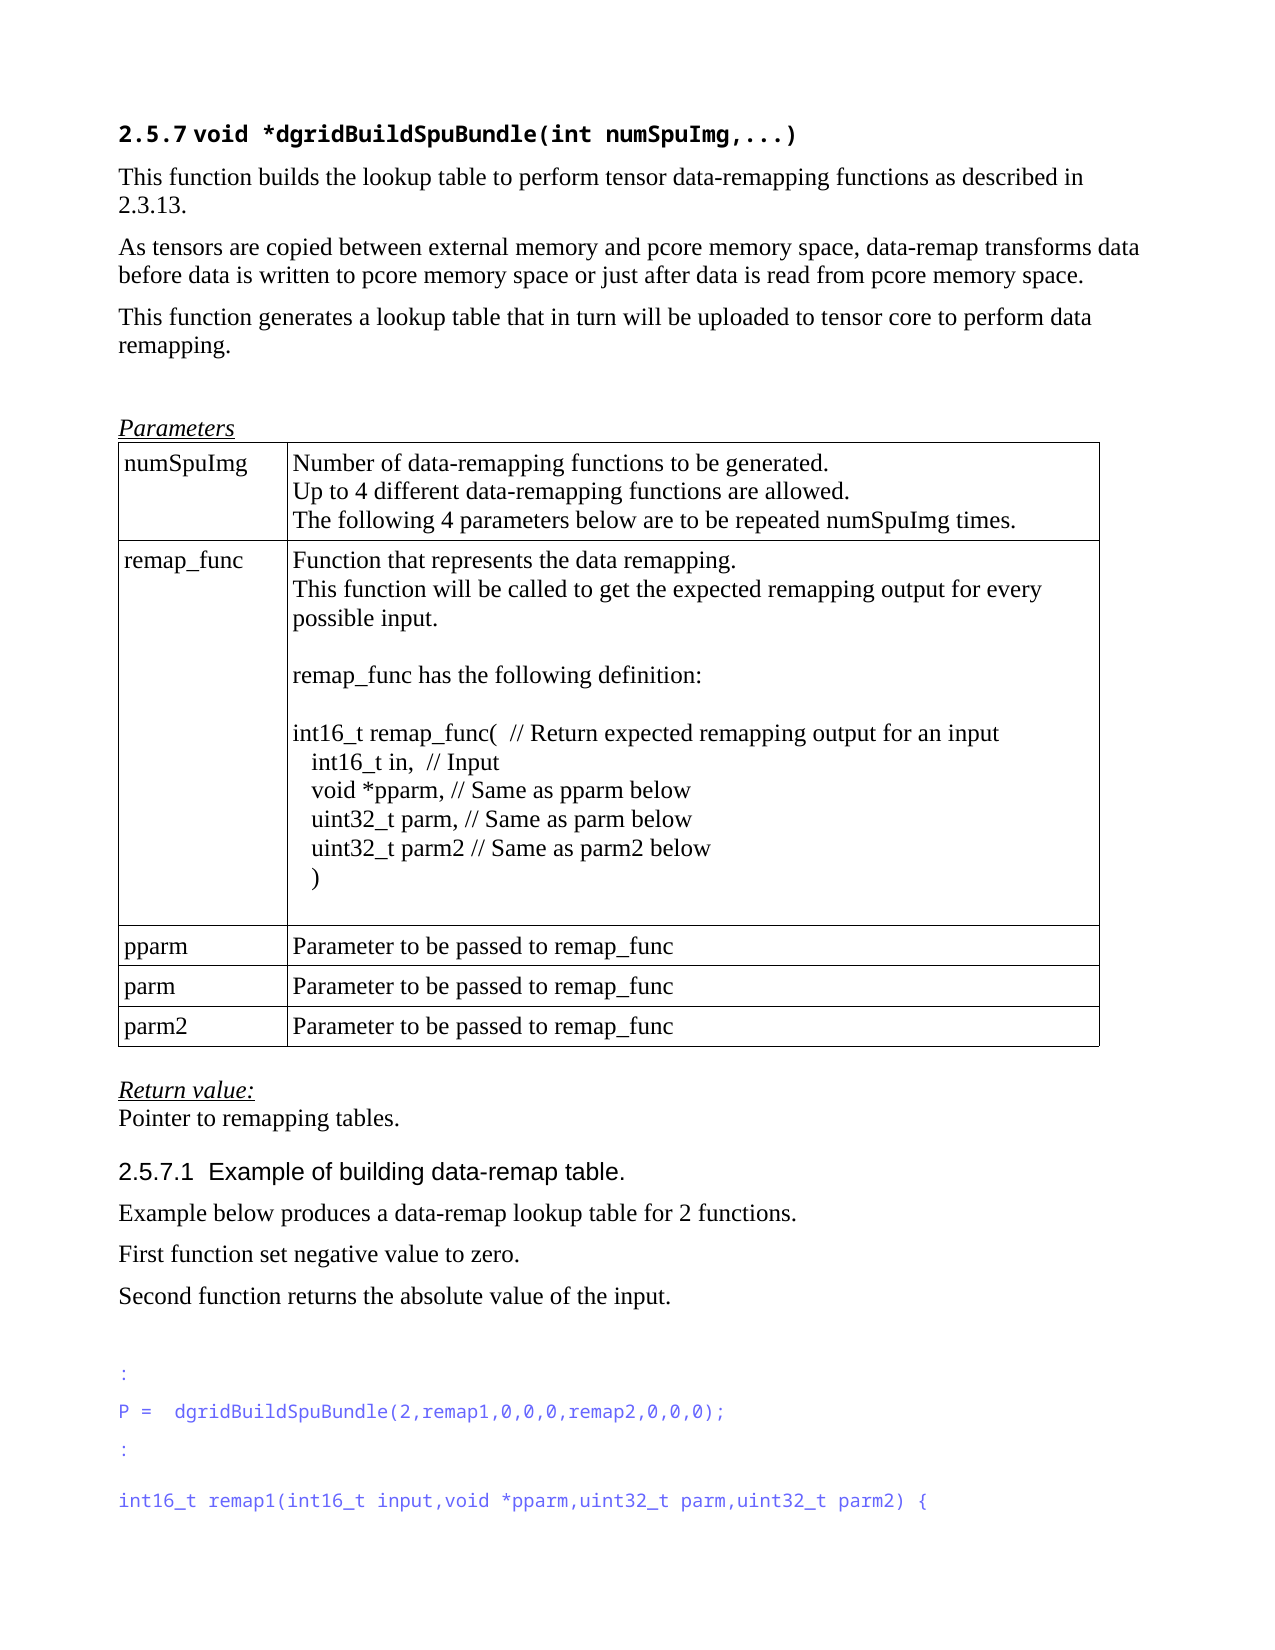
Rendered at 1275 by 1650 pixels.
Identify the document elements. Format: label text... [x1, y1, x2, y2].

table_cell parm2 [119, 1007, 287, 1046]
subtitle void *dgridBuildSpuBundle(int numSpuImg,...) [118, 118, 1157, 149]
table_cell remap_func [119, 541, 287, 925]
text Pointer to remapping tables. [118, 1103, 1157, 1132]
text Second function returns the absolute value of the input. [118, 1281, 1157, 1309]
table_cell parm [119, 966, 287, 1006]
text First function set negative value to zero. [118, 1239, 1157, 1268]
text P = dgridBuildSpuBundle(2,remap1,0,0,0,remap2,0,0,0); [118, 1398, 1157, 1424]
text : [118, 1436, 1157, 1462]
text int16_t remap1(int16_t input,void *pparm,uint32_t parm,uint32_t parm2) { [118, 1487, 1157, 1513]
text As tensors are copied between external memory and pcore memory space, data-remap transforms data before data is written to pcore memory space or just after data is read from pcore memory space. [118, 232, 1157, 289]
table_cell Parameter to be passed to remap_func [288, 1007, 1099, 1046]
subtitle Example of building data-remap table. [118, 1157, 1157, 1186]
table_cell Function that represents the data remapping. This function will be called to get the expected remapping output for every possible input. remap_func has the following definition: int16_t remap_func( // Return expected remapping output for an input int16_t in, // Input void *pparm, // Same as pparm below uint32_t parm, // Same as parm below uint32_t parm2 // Same as parm2 below ) [288, 541, 1099, 925]
text This function generates a lookup table that in turn will be uploaded to tensor core to perform data remapping. [118, 302, 1157, 359]
table_cell Parameter to be passed to remap_func [288, 966, 1099, 1006]
text Example below produces a data-remap lookup table for 2 functions. [118, 1198, 1157, 1227]
text Parameters [118, 413, 1157, 442]
text This function builds the lookup table to perform tensor data-remapping functions as described in 2.3.13. [118, 162, 1157, 219]
text : [118, 1360, 1157, 1386]
table_cell Parameter to be passed to remap_func [288, 926, 1099, 965]
table_header numSpuImg [119, 443, 287, 540]
text Return value: [118, 1075, 1157, 1103]
table_cell pparm [119, 926, 287, 965]
table_header Number of data-remapping functions to be generated. Up to 4 different data-remapping functions are allowed. The following 4 parameters below are to be repeated numSpuImg times. [288, 443, 1099, 540]
